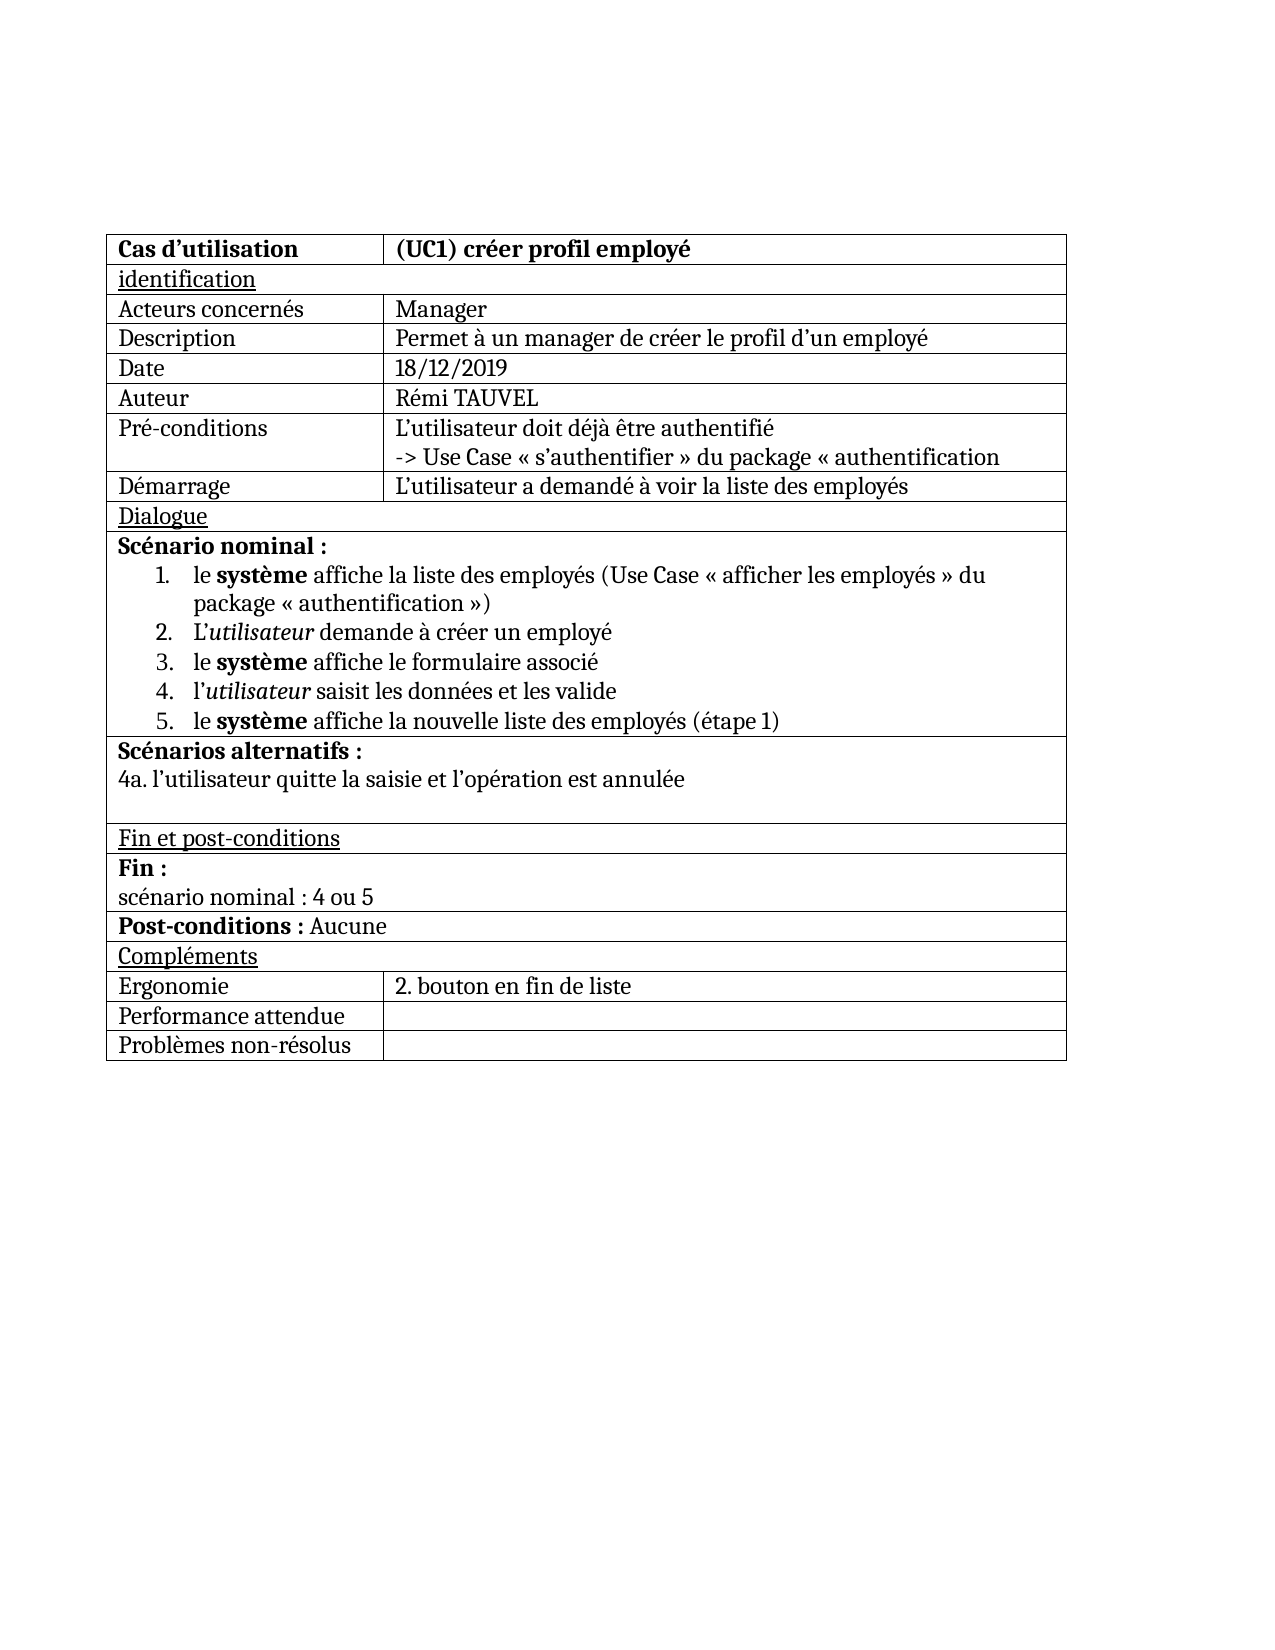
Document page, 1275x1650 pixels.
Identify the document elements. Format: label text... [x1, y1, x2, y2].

table_cell identification [107, 265, 1066, 293]
table_cell Permet à un manager de créer le profil d’un employé [384, 324, 1066, 353]
table_header (UC1) créer profil employé [384, 235, 1066, 264]
table_cell [384, 1031, 1066, 1060]
table_cell 18/12/2019 [384, 354, 1066, 383]
table_header Cas d’utilisation [107, 235, 383, 264]
table_cell Auteur [107, 384, 383, 413]
table_cell Compléments [107, 942, 1066, 971]
table_cell L’utilisateur a demandé à voir la liste des employés [384, 472, 1066, 501]
table_cell 2. bouton en fin de liste [384, 972, 1066, 1001]
table_cell [384, 1002, 1066, 1030]
table_cell Problèmes non-résolus [107, 1031, 383, 1060]
table_cell Description [107, 324, 383, 353]
table_cell Acteurs concernés [107, 295, 383, 323]
table_cell Dialogue [107, 502, 1066, 531]
table_cell Post-conditions : Aucune [107, 912, 1066, 941]
table_cell Date [107, 354, 383, 383]
table_cell Scénarios alternatifs : 4a. l’utilisateur quitte la saisie et l’opération est annulée [107, 737, 1066, 823]
table_cell Performance attendue [107, 1002, 383, 1030]
table_cell Démarrage [107, 472, 383, 501]
table_cell Ergonomie [107, 972, 383, 1001]
table_cell Manager [384, 295, 1066, 323]
table_cell Fin : scénario nominal : 4 ou 5 [107, 854, 1066, 911]
table_cell Fin et post-conditions [107, 824, 1066, 853]
table_cell Scénario nominal : le système affiche la liste des employés (Use Case « afficher les employés » du package « authentification ») L’utilisateur demande à créer un employé le système affiche le formulaire associé l’utilisateur saisit les données et les valide le système affiche la nouvelle liste des employés (étape 1) [107, 532, 1066, 736]
table_cell Pré-conditions [107, 414, 383, 471]
table_cell Rémi TAUVEL [384, 384, 1066, 413]
table_cell L’utilisateur doit déjà être authentifié -> Use Case « s’authentifier » du package « authentification [384, 414, 1066, 471]
